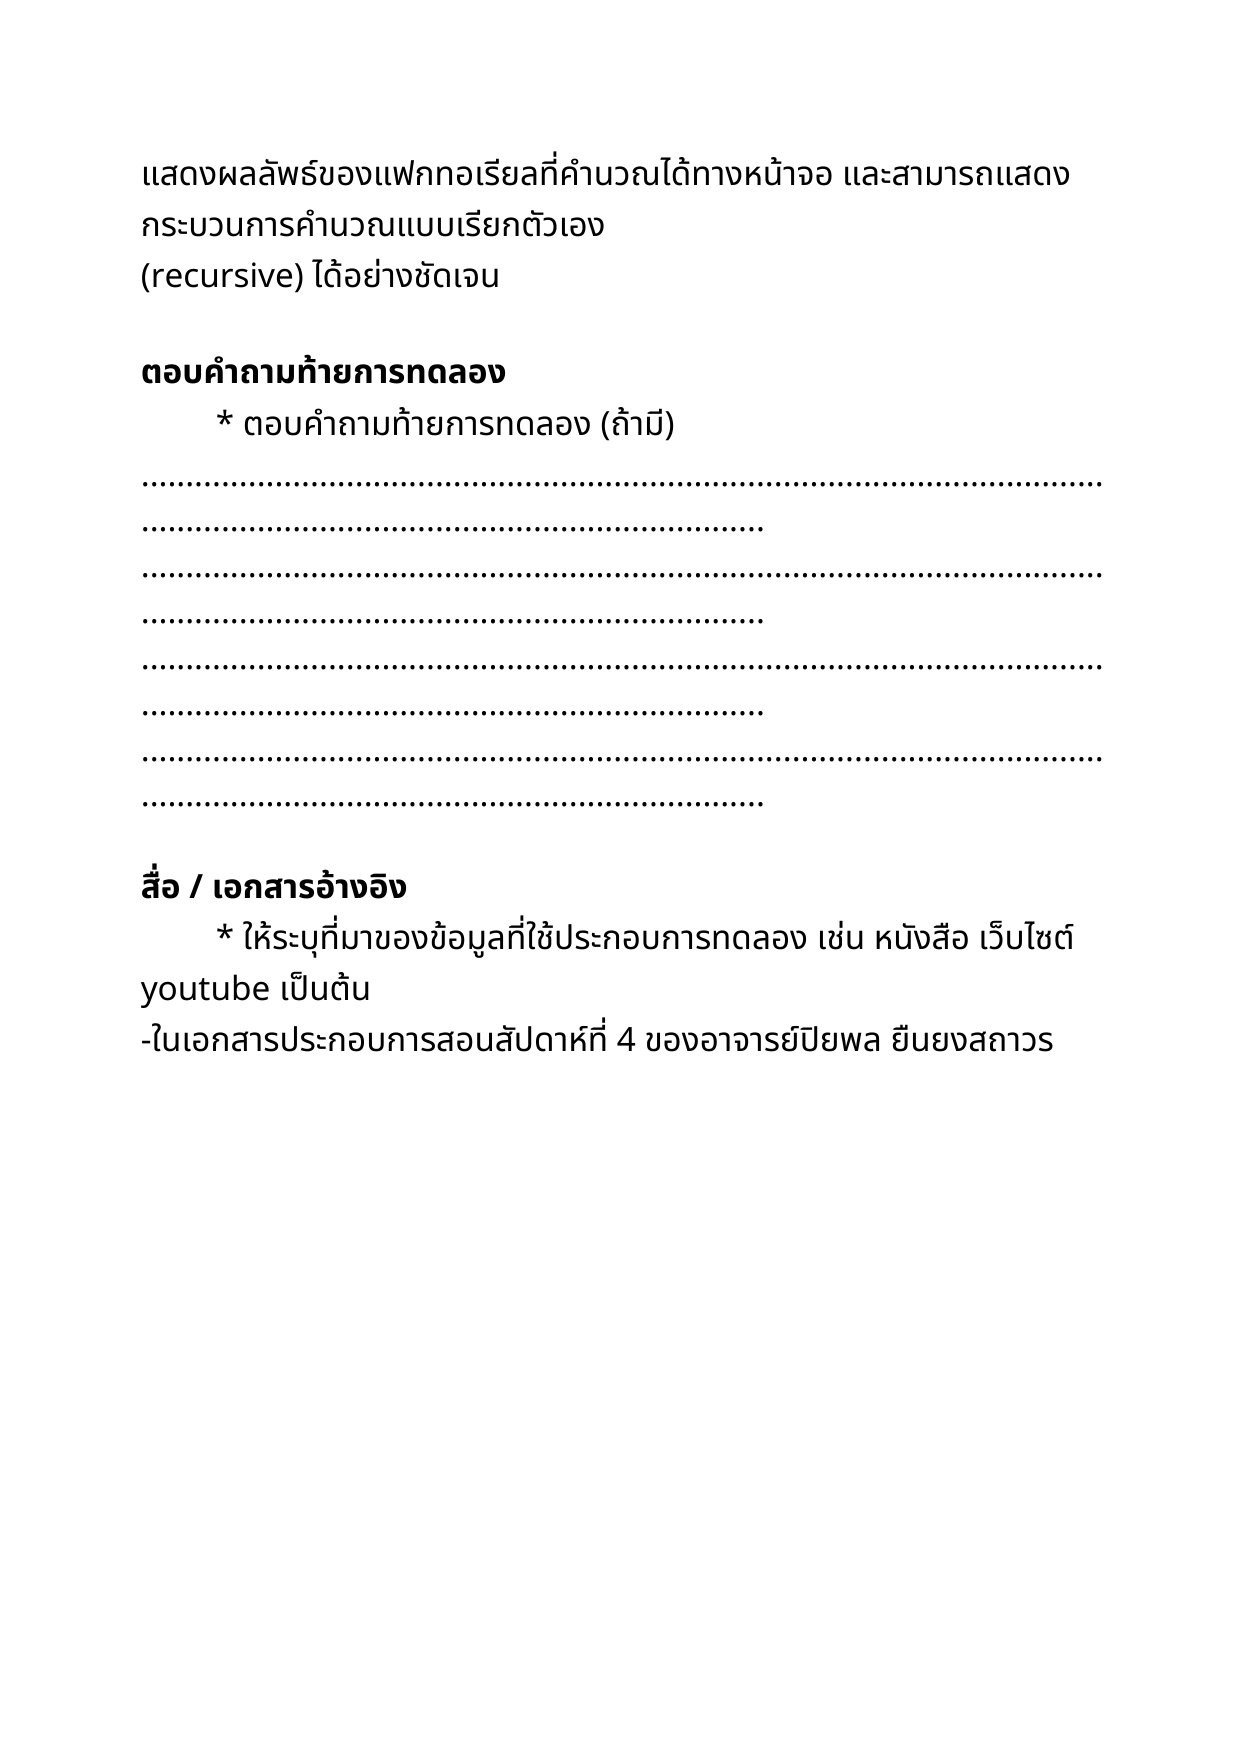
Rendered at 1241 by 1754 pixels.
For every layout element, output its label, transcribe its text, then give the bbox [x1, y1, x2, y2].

text ตอบคำถามท้ายการทดลอง [141, 348, 1106, 399]
text .................................................................................................................................................................................. [141, 725, 1106, 817]
text (recursive) ได้อย่างชัดเจน [141, 252, 1106, 348]
text .................................................................................................................................................................................. [141, 450, 1106, 542]
text .................................................................................................................................................................................. [141, 542, 1106, 633]
text * ให้ระบุที่มาของข้อมูลที่ใช้ประกอบการทดลอง เช่น หนังสือ เว็บไซต์ youtube เป็นต้น [141, 914, 1106, 1016]
text สื่อ / เอกสารอ้างอิง [141, 863, 1106, 913]
text * ตอบคำถามท้ายการทดลอง (ถ้ามี) [141, 399, 1106, 450]
text แสดงผลลัพธ์ของแฟกทอเรียลที่คำนวณได้ทางหน้าจอ และสามารถแสดงกระบวนการคำนวณแบบเรียกตัวเอง [141, 150, 1106, 251]
text -ในเอกสารประกอบการสอนสัปดาห์ที่ 4 ของอาจารย์ปิยพล ยืนยงสถาวร [141, 1016, 1106, 1067]
text .................................................................................................................................................................................. [141, 634, 1106, 725]
